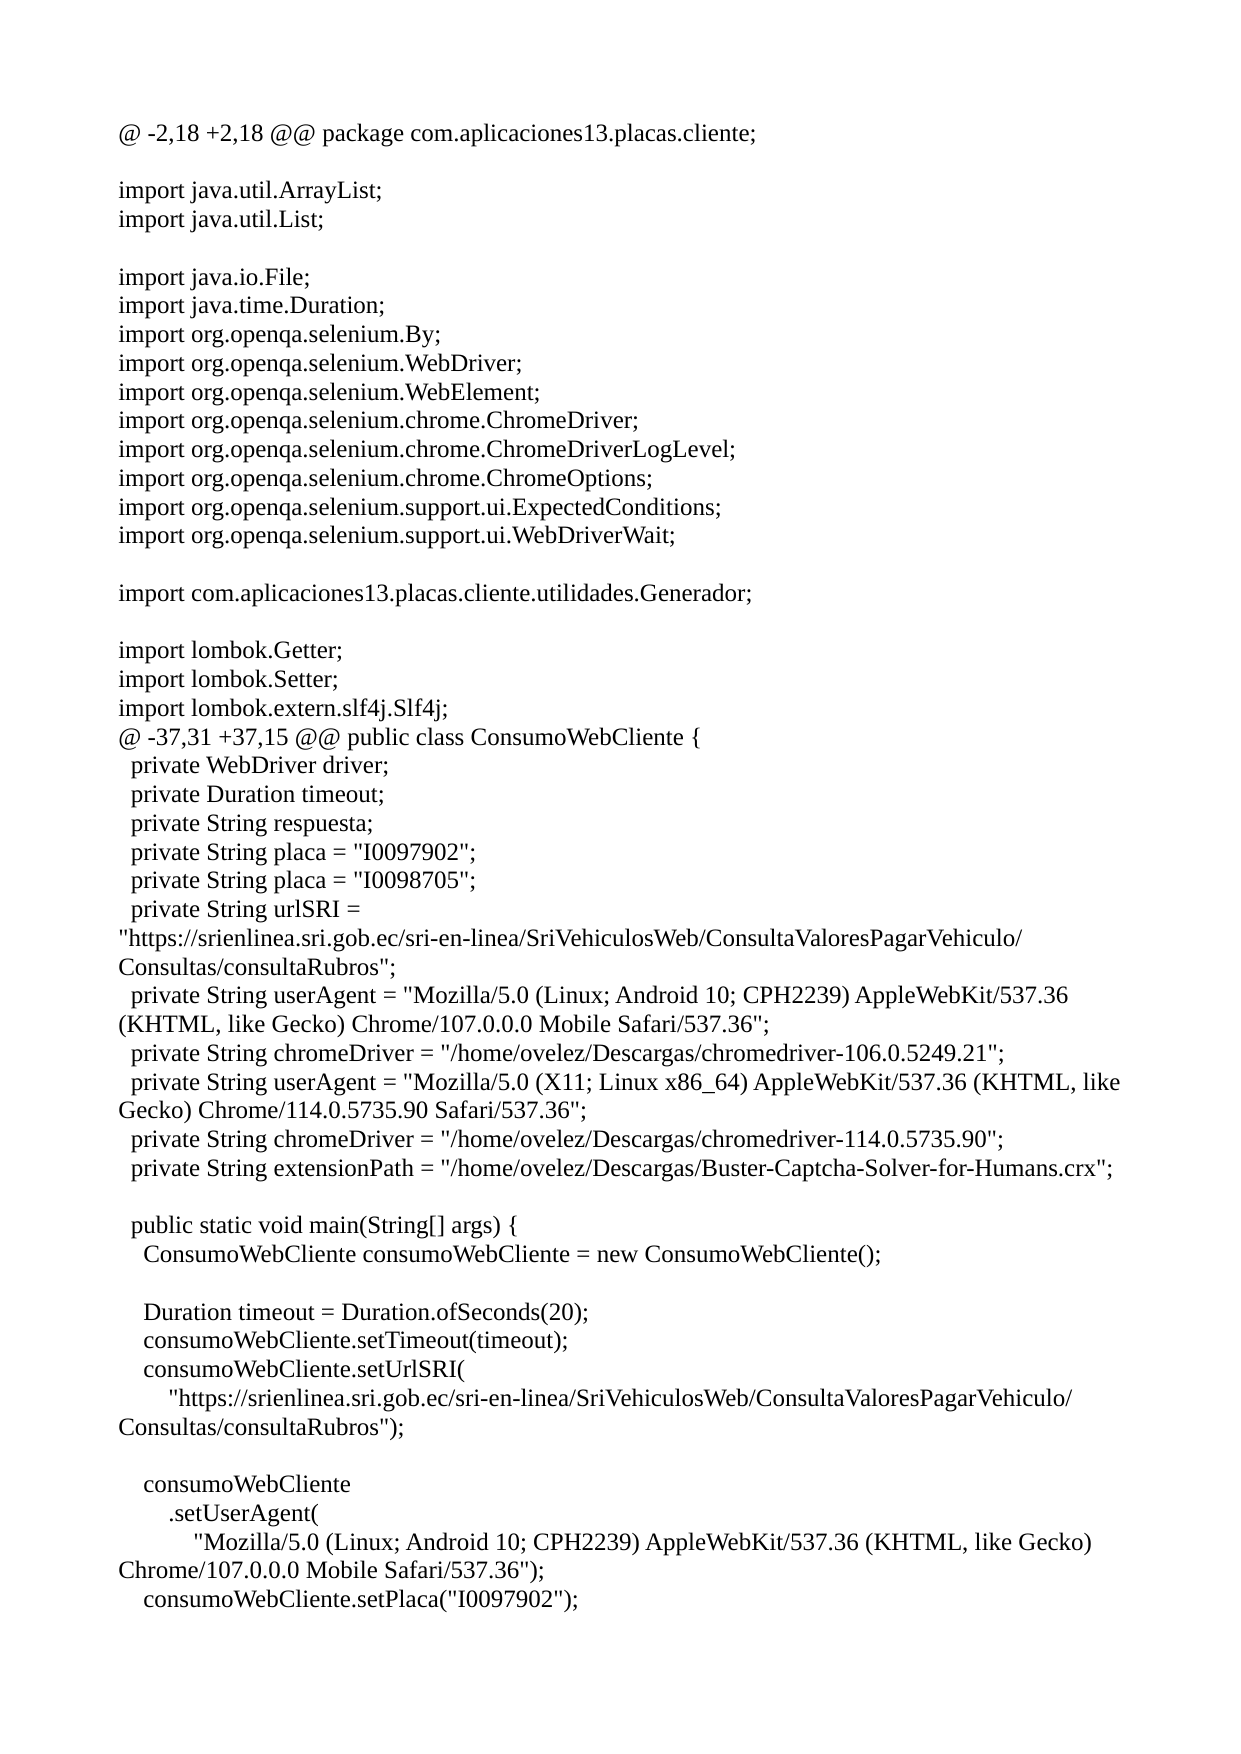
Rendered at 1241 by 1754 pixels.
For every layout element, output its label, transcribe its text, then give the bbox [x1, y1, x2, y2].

text import org.openqa.selenium.WebDriver; [118, 348, 1122, 377]
text consumoWebCliente.setUrlSRI( [118, 1354, 1122, 1383]
text import java.util.ArrayList; [118, 176, 1122, 204]
text consumoWebCliente.setTimeout(timeout); [118, 1326, 1122, 1354]
text Duration timeout = Duration.ofSeconds(20); [118, 1297, 1122, 1326]
text import org.openqa.selenium.chrome.ChromeDriverLogLevel; [118, 434, 1122, 463]
text private String extensionPath = "/home/ovelez/Descargas/Buster-Captcha-Solver-for-Humans.crx"; [118, 1153, 1122, 1182]
text private String respuesta; [118, 808, 1122, 837]
text import org.openqa.selenium.chrome.ChromeOptions; [118, 463, 1122, 492]
text consumoWebCliente [118, 1469, 1122, 1498]
text consumoWebCliente.setPlaca("I0097902"); [118, 1584, 1122, 1613]
text import lombok.Getter; [118, 636, 1122, 664]
text import org.openqa.selenium.WebElement; [118, 377, 1122, 406]
text public static void main(String[] args) { [118, 1211, 1122, 1239]
text private String urlSRI = "https://srienlinea.sri.gob.ec/sri-en-linea/SriVehiculosWeb/ConsultaValoresPagarVehiculo/Consultas/consultaRubros"; [118, 894, 1122, 981]
text private Duration timeout; [118, 779, 1122, 808]
text "https://srienlinea.sri.gob.ec/sri-en-linea/SriVehiculosWeb/ConsultaValoresPagarVehiculo/Consultas/consultaRubros"); [118, 1383, 1122, 1441]
text ConsumoWebCliente consumoWebCliente = new ConsumoWebCliente(); [118, 1239, 1122, 1268]
text import lombok.Setter; [118, 664, 1122, 693]
text import org.openqa.selenium.chrome.ChromeDriver; [118, 406, 1122, 434]
text private WebDriver driver; [118, 751, 1122, 779]
text import java.time.Duration; [118, 291, 1122, 319]
text import java.io.File; [118, 262, 1122, 291]
text private String chromeDriver = "/home/ovelez/Descargas/chromedriver-114.0.5735.90"; [118, 1124, 1122, 1153]
text "Mozilla/5.0 (Linux; Android 10; CPH2239) AppleWebKit/537.36 (KHTML, like Gecko) Chrome/107.0.0.0 Mobile Safari/537.36"); [118, 1527, 1122, 1584]
text import com.aplicaciones13.placas.cliente.utilidades.Generador; [118, 578, 1122, 607]
text @ -37,31 +37,15 @@ public class ConsumoWebCliente { [118, 722, 1122, 751]
text import lombok.extern.slf4j.Slf4j; [118, 693, 1122, 722]
text import org.openqa.selenium.support.ui.WebDriverWait; [118, 521, 1122, 549]
text import java.util.List; [118, 204, 1122, 233]
text private String userAgent = "Mozilla/5.0 (Linux; Android 10; CPH2239) AppleWebKit/537.36 (KHTML, like Gecko) Chrome/107.0.0.0 Mobile Safari/537.36"; [118, 981, 1122, 1038]
text private String placa = "I0098705"; [118, 866, 1122, 894]
text private String userAgent = "Mozilla/5.0 (X11; Linux x86_64) AppleWebKit/537.36 (KHTML, like Gecko) Chrome/114.0.5735.90 Safari/537.36"; [118, 1067, 1122, 1124]
text private String placa = "I0097902"; [118, 837, 1122, 866]
text @ -2,18 +2,18 @@ package com.aplicaciones13.placas.cliente; [118, 118, 1122, 147]
text import org.openqa.selenium.By; [118, 319, 1122, 348]
text private String chromeDriver = "/home/ovelez/Descargas/chromedriver-106.0.5249.21"; [118, 1038, 1122, 1067]
text import org.openqa.selenium.support.ui.ExpectedConditions; [118, 492, 1122, 521]
text .setUserAgent( [118, 1498, 1122, 1527]
